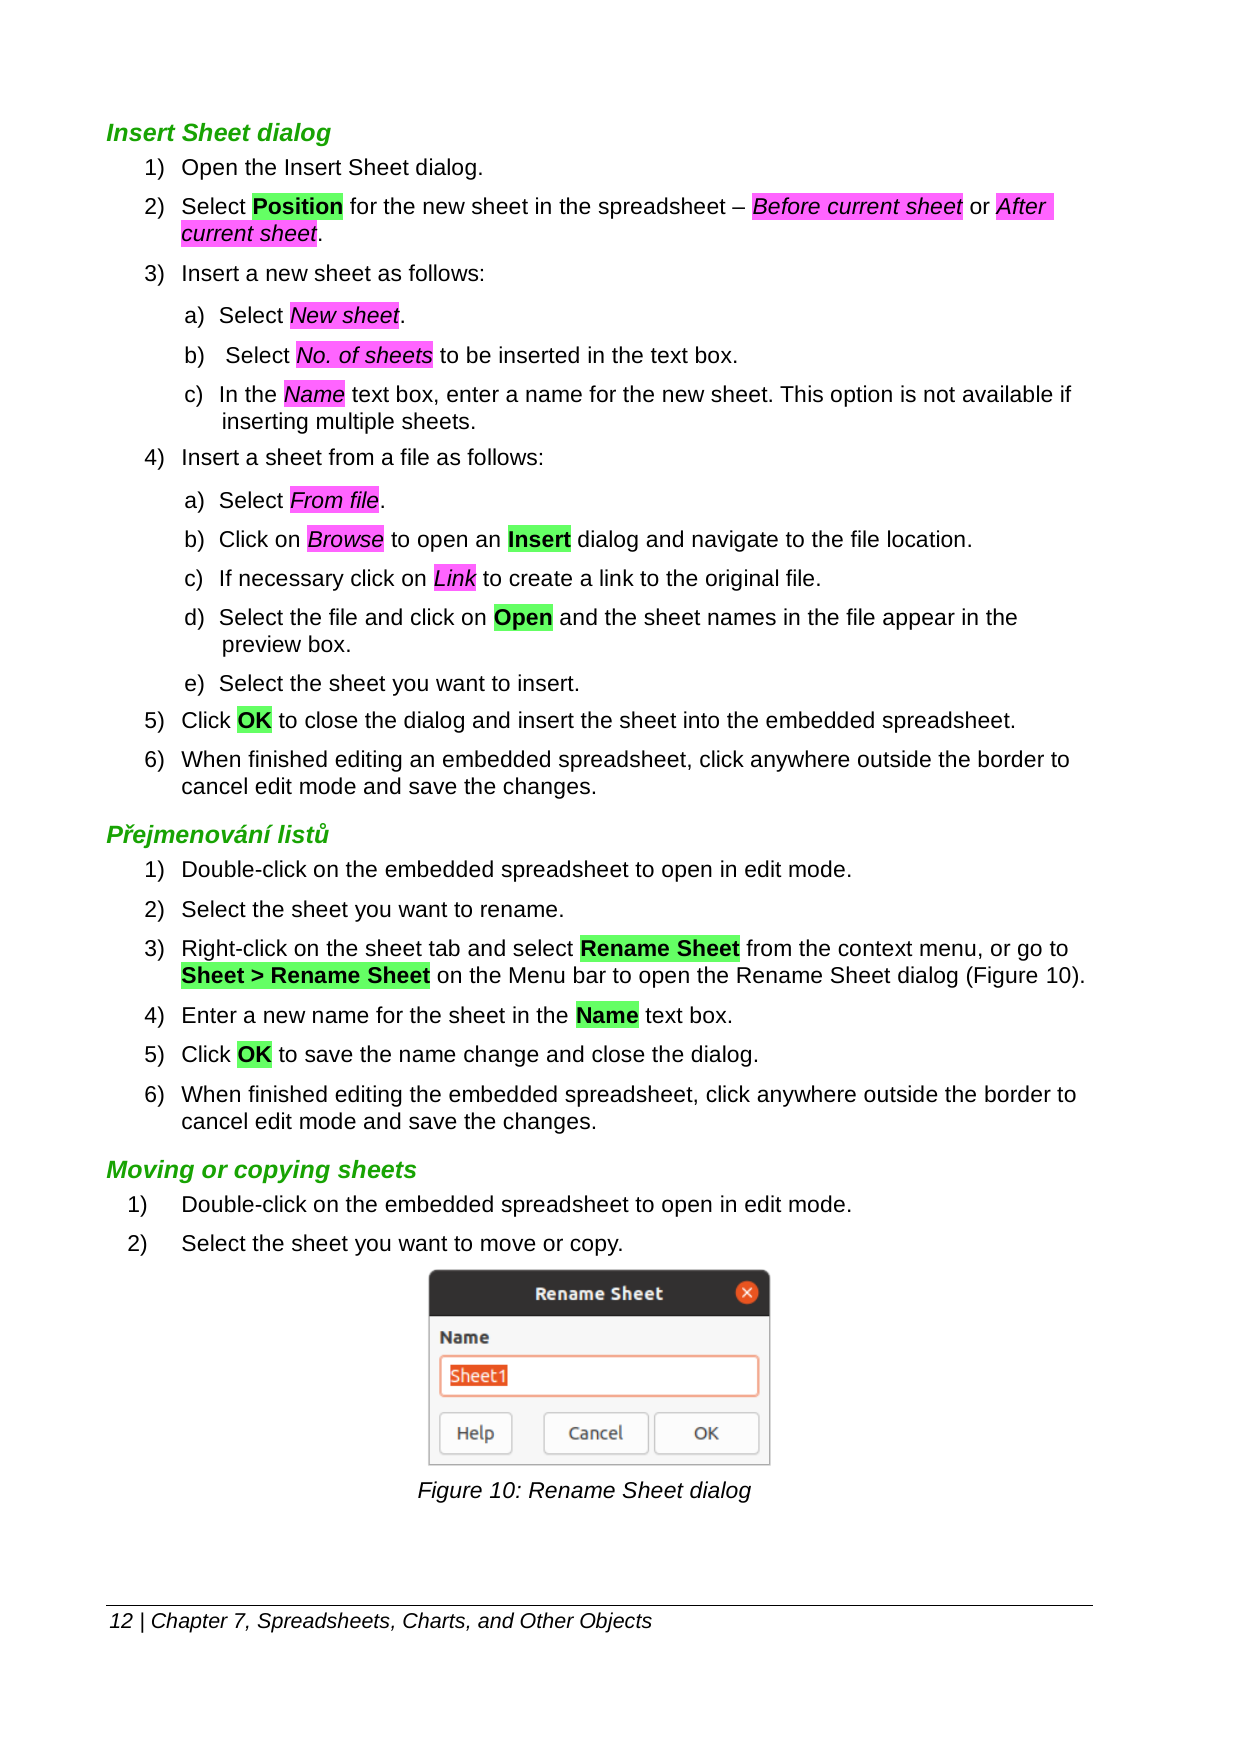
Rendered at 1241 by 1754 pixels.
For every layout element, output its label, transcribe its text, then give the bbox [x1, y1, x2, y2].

list Double-click on the embedded spreadsheet to open in edit mode. [148, 1190, 1093, 1217]
list Select the sheet you want to rename. [164, 895, 1093, 922]
list Insert a sheet from a file as follows: [164, 443, 1093, 471]
list Select Position for the new sheet in the spreadsheet – Before current sheet or After current sheet. [317, 193, 1093, 247]
list In the Name text box, enter a name for the new sheet. This option is not available if inserting multiple sheets. [181, 377, 1093, 437]
list Select the sheet you want to insert. [181, 667, 1093, 700]
list If necessary click on Link to create a link to the original file. [181, 561, 1093, 594]
list Select the file and click on Open and the sheet names in the file appear in the preview box. [181, 601, 1093, 661]
list Click on Browse to open an Insert dialog and navigate to the file location. [181, 522, 1093, 555]
list Insert a new sheet as follows: [164, 259, 1093, 286]
list When finished editing the embedded spreadsheet, click anywhere outside the border to cancel edit mode and save the changes. [164, 1080, 1093, 1134]
list Click OK to save the name change and close the dialog. [272, 1041, 1093, 1068]
picture [417, 1269, 782, 1477]
list When finished editing an embedded spreadsheet, click anywhere outside the border to cancel edit mode and save the changes. [164, 746, 1093, 800]
list Click OK to close the dialog and insert the sheet into the embedded spreadsheet. [164, 706, 237, 733]
list Right-click on the sheet tab and select Rename Sheet from the context menu, or go to Sheet > Rename Sheet on the Menu bar to open the Rename Sheet dialog (Figure 10). [164, 934, 1093, 989]
text Figure 10: Rename Sheet dialog [417, 1477, 782, 1503]
list Select No. of sheets to be inserted in the text box. [181, 338, 1093, 371]
list Double-click on the embedded spreadsheet to open in edit mode. [164, 855, 1093, 882]
subtitle Insert Sheet dialog [106, 118, 1093, 147]
list Open the Insert Sheet dialog. [164, 153, 1093, 180]
list Enter a new name for the sheet in the Name text box. [639, 1001, 1093, 1028]
list Click OK to save the name change and close the dialog. [164, 1041, 237, 1068]
list Enter a new name for the sheet in the Name text box. [164, 1001, 576, 1028]
subtitle Přejmenování listů [106, 820, 1093, 849]
list Select Position for the new sheet in the spreadsheet – Before current sheet or After current sheet. [164, 193, 252, 247]
subtitle Moving or copying sheets [106, 1155, 1093, 1184]
list Select New sheet. [181, 299, 1093, 332]
list Select the sheet you want to move or copy. [148, 1230, 1093, 1257]
list Select From file. [181, 483, 1093, 516]
list Click OK to close the dialog and insert the sheet into the embedded spreadsheet. [272, 706, 1093, 733]
